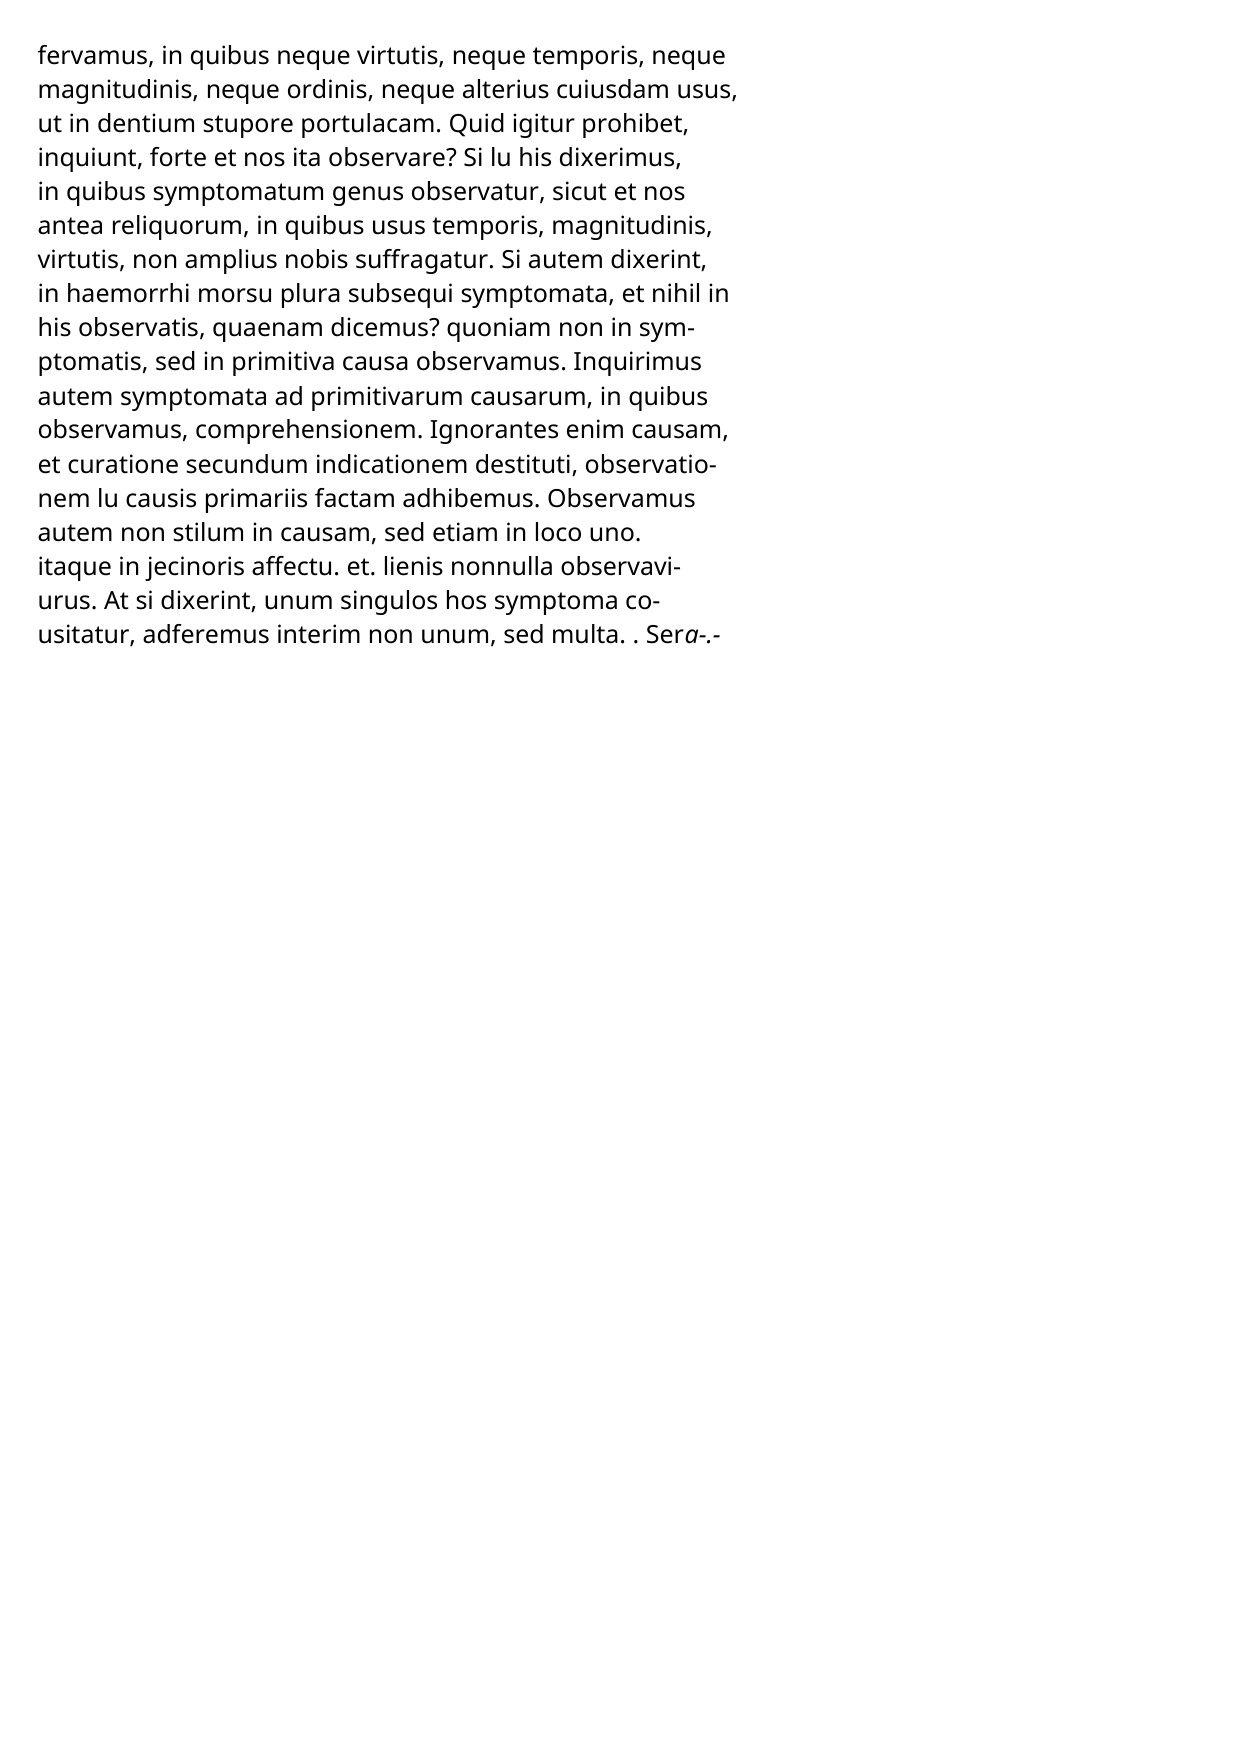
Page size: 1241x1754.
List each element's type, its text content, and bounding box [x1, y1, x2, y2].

text fervamus, in quibus neque virtutis, neque temporis, neque magnitudinis, neque ordinis, neque alterius cuiusdam usus, ut in dentium stupore portulacam. Quid igitur prohibet, inquiunt, forte et nos ita observare? Si lu his dixerimus, in quibus symptomatum genus observatur, sicut et nos antea reliquorum, in quibus usus temporis, magnitudinis, virtutis, non amplius nobis suffragatur. Si autem dixerint, in haemorrhi morsu plura subsequi symptomata, et nihil in his observatis, quaenam dicemus? quoniam non in sym- ptomatis, sed in primitiva causa observamus. Inquirimus autem symptomata ad primitivarum causarum, in quibus observamus, comprehensionem. Ignorantes enim causam, et curatione secundum indicationem destituti, observatio- nem lu causis primariis factam adhibemus. Observamus autem non stilum in causam, sed etiam in loco uno. itaque in jecinoris affectu. et. lienis nonnulla observavi- urus. At si dixerint, unum singulos hos symptoma co- usitatur, adferemus interim non unum, sed multa. . Sera-.- [37, 37, 1203, 651]
